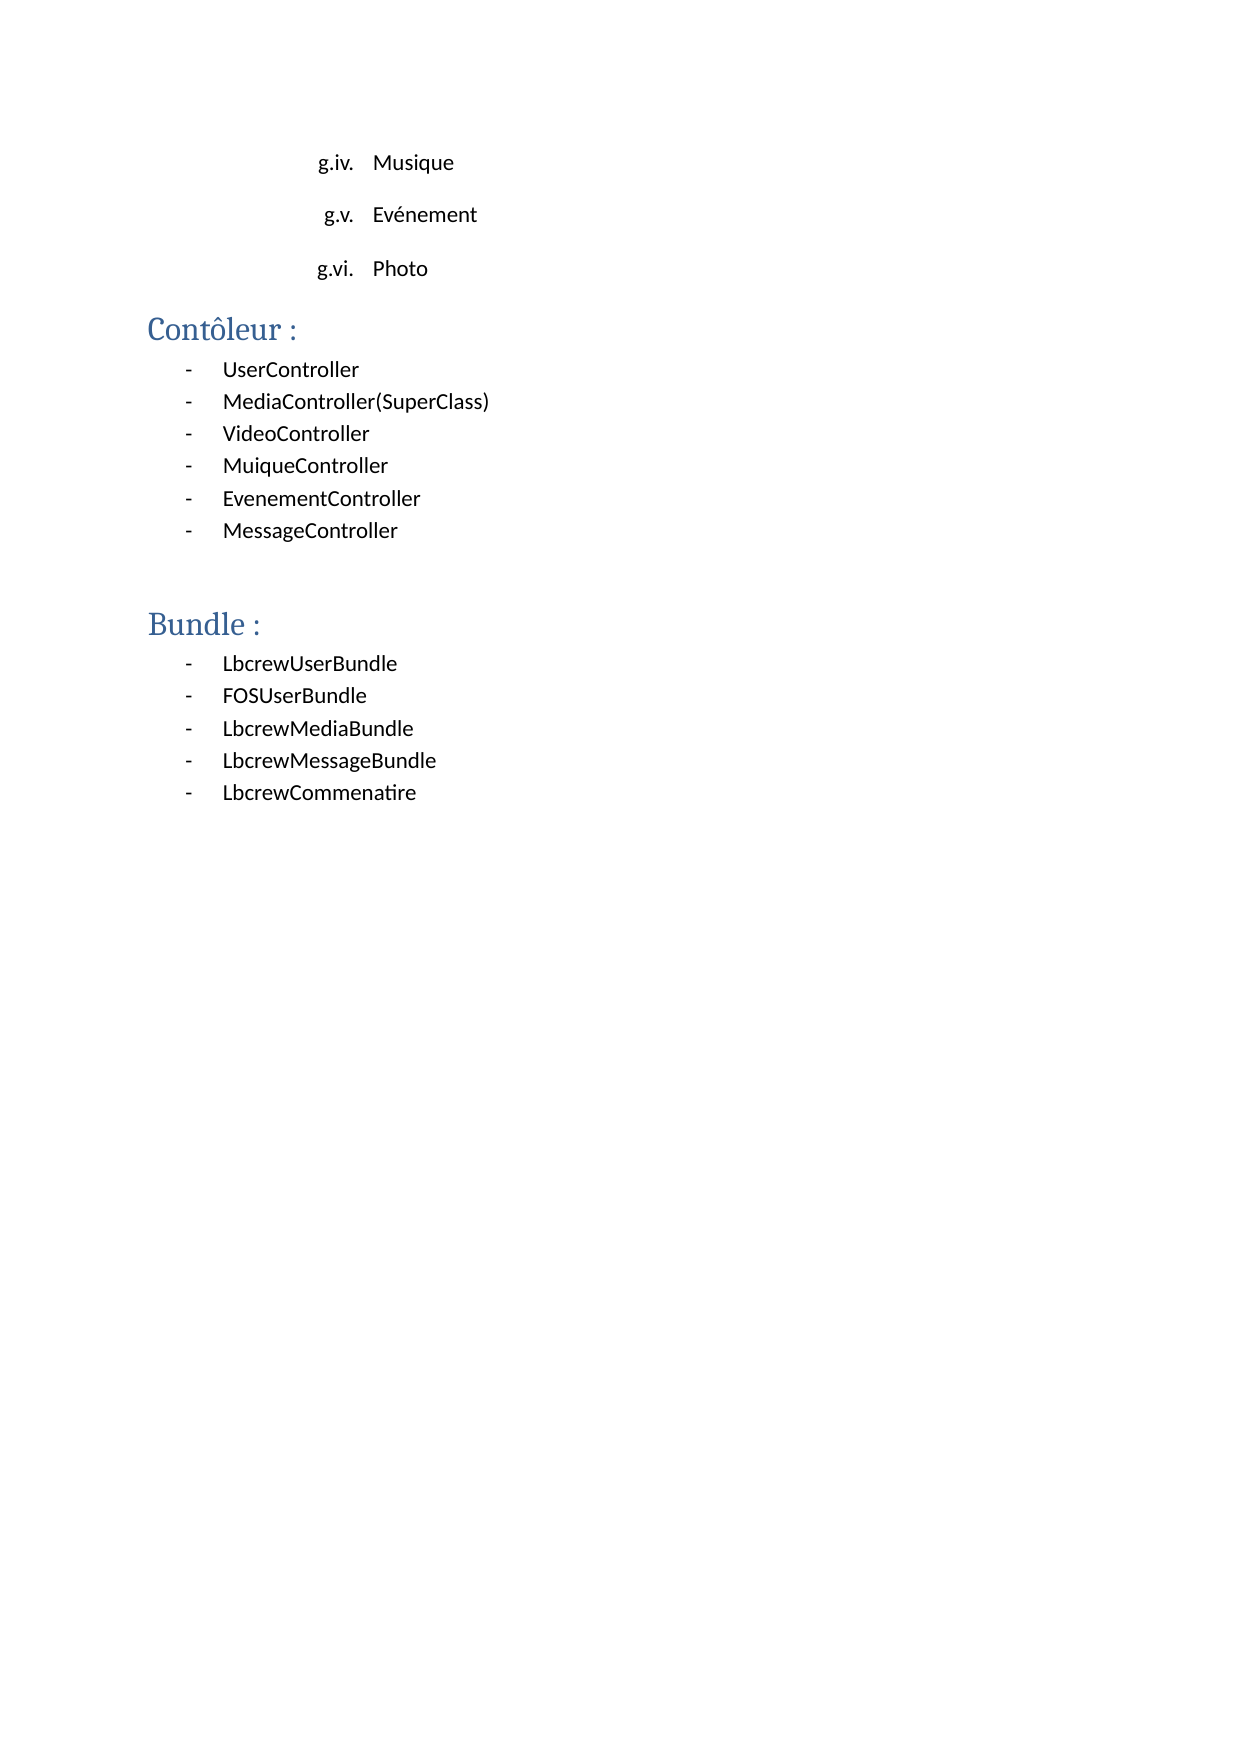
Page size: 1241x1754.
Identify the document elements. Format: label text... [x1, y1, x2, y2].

subtitle Bundle : [148, 605, 1093, 643]
list Photo [354, 254, 1093, 282]
list MediaController(SuperClass) [185, 387, 1093, 415]
list LbcrewCommenatire [185, 778, 1093, 806]
list Musique [354, 148, 1093, 176]
list LbcrewMediaBundle [185, 714, 1093, 742]
subtitle Contôleur : [148, 311, 1093, 349]
list LbcrewMessageBundle [185, 746, 1093, 774]
list MuiqueController [185, 451, 1093, 479]
list VideoController [185, 419, 1093, 447]
list EvenementController [185, 484, 1093, 512]
list FOSUserBundle [185, 681, 1093, 709]
list UserController [185, 355, 1093, 383]
list Evénement [354, 201, 1093, 229]
list MessageController [185, 516, 1093, 544]
list LbcrewUserBundle [185, 649, 1093, 677]
